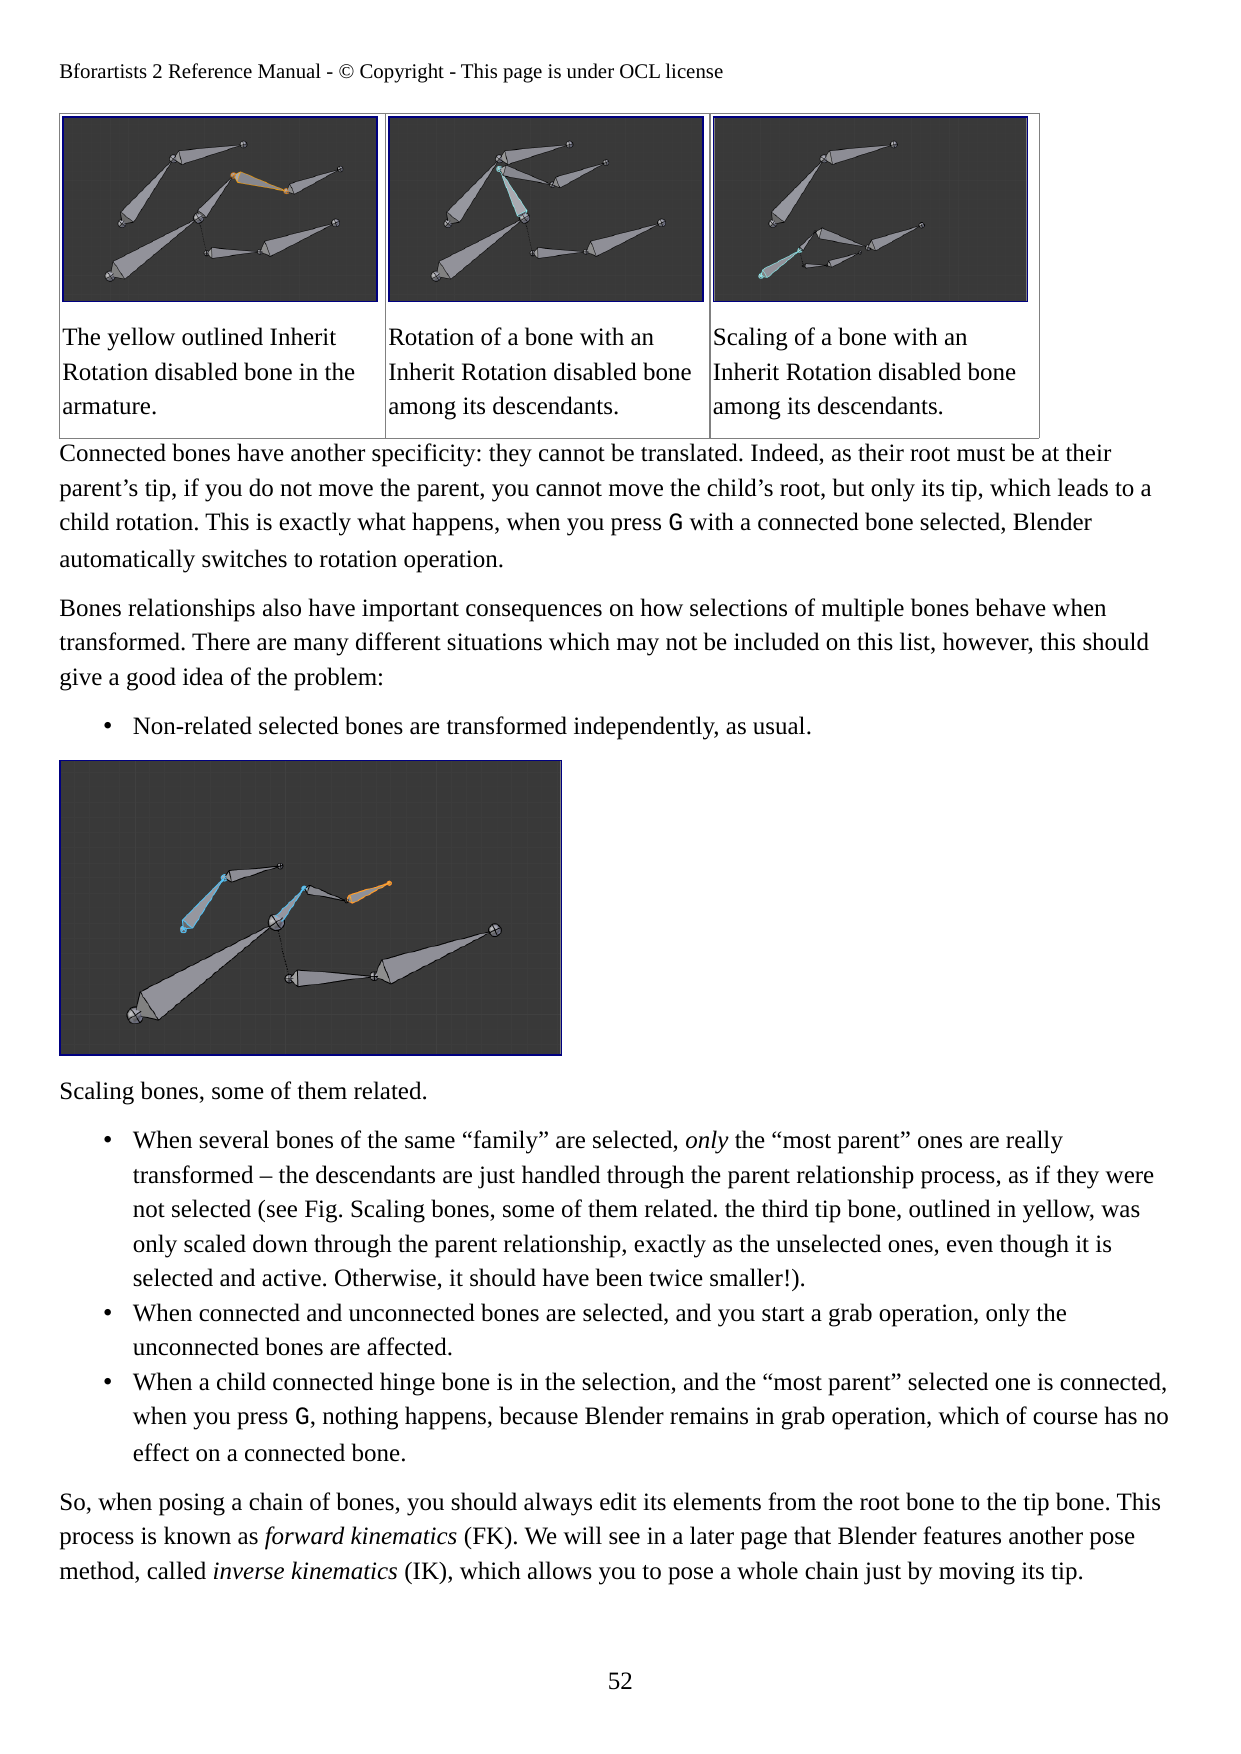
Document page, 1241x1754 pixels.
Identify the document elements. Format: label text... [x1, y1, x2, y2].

picture [64, 118, 376, 301]
text Connected bones have another specificity: they cannot be translated. Indeed, as their root must be at their parent’s tip, if you do not move the parent, you cannot move the child’s root, but only its tip, which leads to a child rotation. This is exactly what happens, when you press G with a connected bone selected, Blender automatically switches to rotation operation. [59, 438, 1181, 572]
text Bones relationships also have important consequences on how selections of multiple bones behave when transformed. There are many different situations which may not be included on this list, however, this should give a good idea of the problem: [59, 593, 1181, 690]
list When a child connected hinge bone is in the selection, and the “most parent” selected one is connected, when you press G, nothing happens, because Blender remains in grab operation, which of course has no effect on a connected bone. [103, 1367, 1181, 1466]
text So, when posing a chain of bones, you should always edit its elements from the root bone to the tip bone. This process is known as forward kinematics (FK). We will see in a later page that Blender features another pose method, called inverse kinematics (IK), which allows you to pose a whole chain just by moving its tip. [59, 1487, 1181, 1584]
picture [714, 118, 1027, 301]
list Non-related selected bones are transformed independently, as usual. [103, 711, 1181, 739]
list When connected and unconnected bones are selected, and you start a grab operation, only the unconnected bones are affected. [103, 1298, 1181, 1361]
picture [61, 761, 561, 1054]
table_header The yellow outlined Inherit Rotation disabled bone in the armature. [60, 114, 385, 438]
text Scaling bones, some of them related. [59, 1076, 1181, 1105]
list When several bones of the same “family” are selected, only the “most parent” ones are really transformed – the descendants are just handled through the parent relationship process, as if they were not selected (see Fig. Scaling bones, some of them related. the third tip bone, outlined in yellow, was only scaled down through the parent relationship, exactly as the unselected ones, even though it is selected and active. Otherwise, it should have been twice smaller!). [103, 1125, 1181, 1292]
picture [390, 118, 702, 301]
table_header Rotation of a bone with an Inherit Rotation disabled bone among its descendants. [386, 114, 709, 438]
table_header Scaling of a bone with an Inherit Rotation disabled bone among its descendants. [711, 114, 1039, 438]
